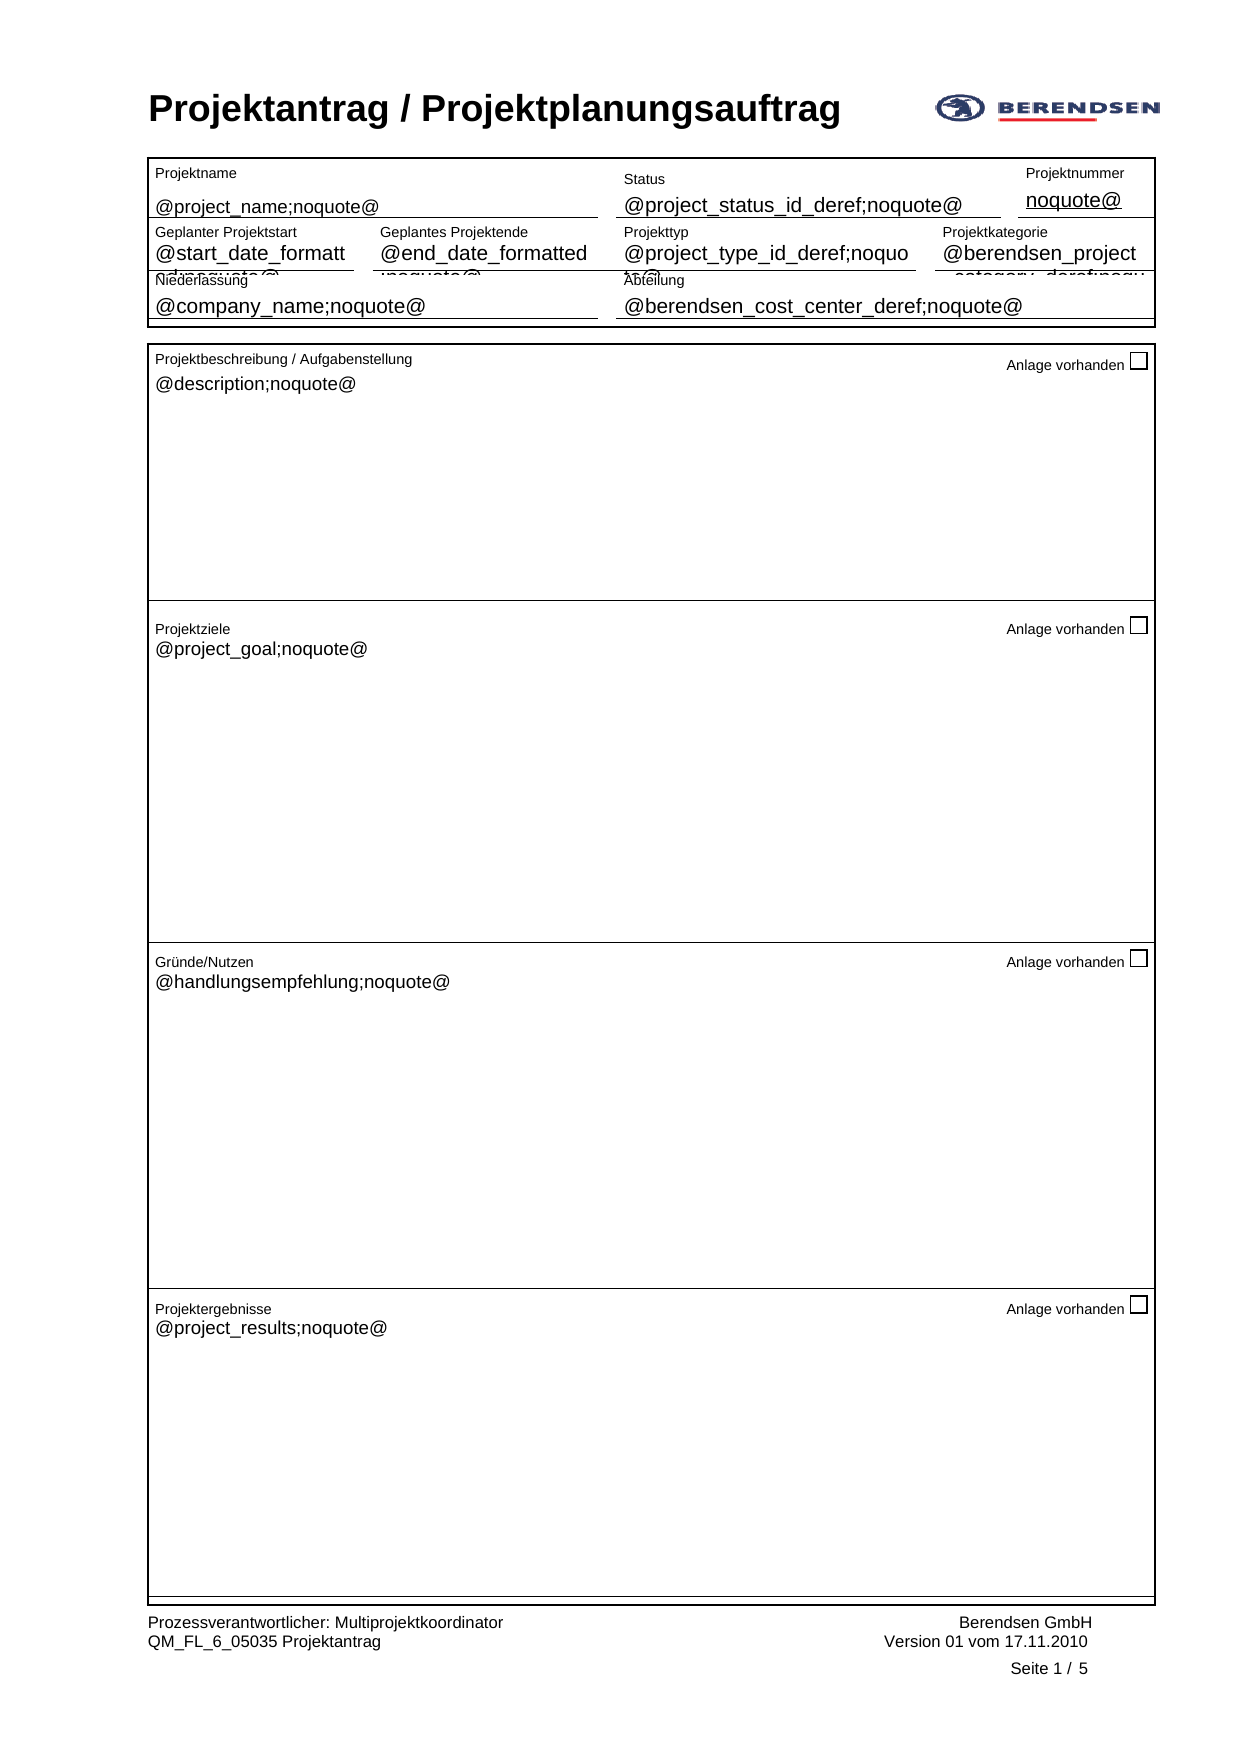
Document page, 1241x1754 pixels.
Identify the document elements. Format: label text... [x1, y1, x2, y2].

table_cell @company_name;noquote@ [149, 288, 598, 318]
table_cell [1001, 188, 1018, 217]
table_header [598, 159, 616, 187]
table_cell @project_results;noquote@ [149, 1317, 1154, 1596]
picture [925, 96, 1162, 118]
table_cell [598, 223, 616, 241]
table_cell [591, 943, 620, 971]
table_cell [591, 1289, 620, 1317]
table_cell Anlage vorhanden [620, 943, 1154, 971]
table_cell @project_nr;noquote@ [1018, 188, 1154, 217]
table_cell Niederlassung [149, 270, 598, 288]
table_cell @berendsen_cost_center_deref;noquote@ [616, 288, 1154, 318]
table_header [591, 345, 620, 373]
table_cell Projektkategorie [935, 223, 1154, 241]
table_cell Projektergebnisse [149, 1289, 591, 1317]
table_cell [354, 223, 373, 241]
table_cell Abteilung [616, 270, 1154, 288]
table_cell [598, 241, 616, 270]
table_header Status [616, 159, 1001, 187]
table_cell @handlungsempfehlung;noquote@ [149, 971, 1154, 1287]
table_header Projektnummer [1018, 159, 1154, 187]
table_header Anlage vorhanden [620, 345, 1154, 373]
table_cell @berendsen_project_category_deref;noquote@ [935, 241, 1154, 270]
table_header Projektname [149, 159, 598, 187]
table_cell [616, 319, 1154, 326]
table_cell [591, 606, 620, 638]
table_cell Geplantes Projektende [373, 223, 598, 241]
table_cell @project_name;noquote@ [149, 188, 598, 217]
table_cell @project_goal;noquote@ [149, 638, 1154, 942]
table_cell Gründe/Nutzen [149, 943, 591, 971]
table_header Projektbeschreibung / Aufgabenstellung [149, 345, 591, 373]
table_cell @project_type_id_deref;noquote@ [616, 241, 916, 270]
table_cell [598, 288, 616, 318]
table_cell @end_date_formatted;noquote@ [373, 241, 598, 270]
table_cell [149, 1597, 1154, 1604]
table_cell [149, 217, 1154, 223]
table_cell @project_status_id_deref;noquote@ [616, 188, 1001, 217]
table_cell [149, 319, 598, 326]
table_cell @start_date_formatted;noquote@ [149, 241, 354, 270]
table_cell Anlage vorhanden [620, 606, 1154, 638]
table_cell Projektziele [149, 606, 591, 638]
table_cell @description;noquote@ [149, 373, 1154, 600]
table_cell [598, 271, 616, 288]
table_cell [354, 241, 373, 270]
table_cell [598, 318, 616, 326]
table_cell Projekttyp [616, 223, 916, 241]
table_header [1001, 159, 1018, 187]
table_cell [916, 223, 935, 241]
table_cell [598, 188, 616, 217]
table_cell [916, 241, 935, 270]
table_cell [149, 601, 1154, 606]
table_cell Geplanter Projektstart [149, 223, 354, 241]
table_cell Anlage vorhanden [620, 1289, 1154, 1317]
